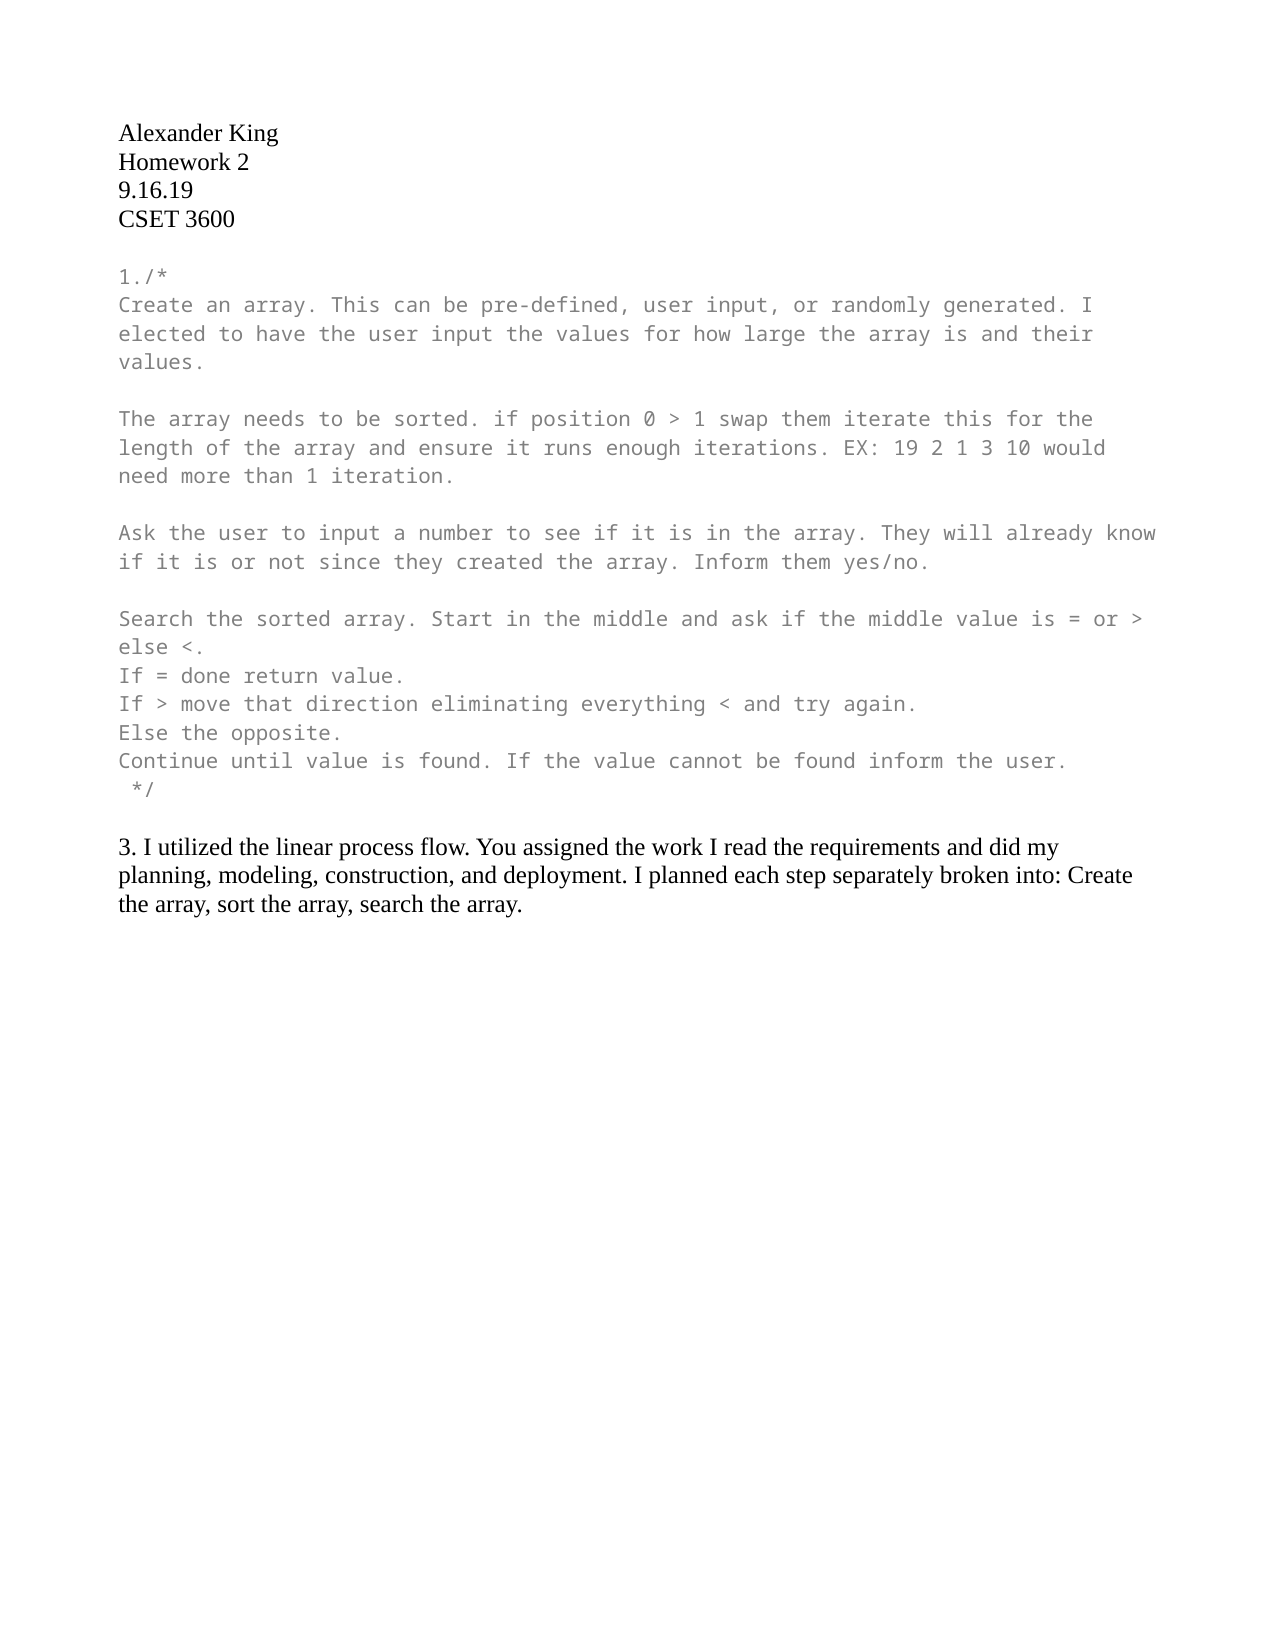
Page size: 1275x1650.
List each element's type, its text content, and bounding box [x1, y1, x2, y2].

text Homework 2 [118, 147, 1157, 176]
text CSET 3600 [118, 204, 1157, 233]
text 3. I utilized the linear process flow. You assigned the work I read the requirements and did my planning, modeling, construction, and deployment. I planned each step separately broken into: Create the array, sort the array, search the array. [118, 832, 1157, 918]
text Continue until value is found. If the value cannot be found inform the user. */ [118, 746, 1157, 803]
text Alexander King [118, 118, 1157, 147]
text Else the opposite. [118, 718, 1157, 746]
text 9.16.19 [118, 176, 1157, 204]
text 1./* Create an array. This can be pre-defined, user input, or randomly generated. I elected to have the user input the values for how large the array is and their values. The array needs to be sorted. if position 0 > 1 swap them iterate this for the length of the array and ensure it runs enough iterations. EX: 19 2 1 3 10 would need more than 1 iteration. Ask the user to input a number to see if it is in the array. They will already know if it is or not since they created the array. Inform them yes/no. Search the sorted array. Start in the middle and ask if the middle value is = or > else <. If = done return value. If > move that direction eliminating everything < and try again. [118, 262, 1157, 718]
